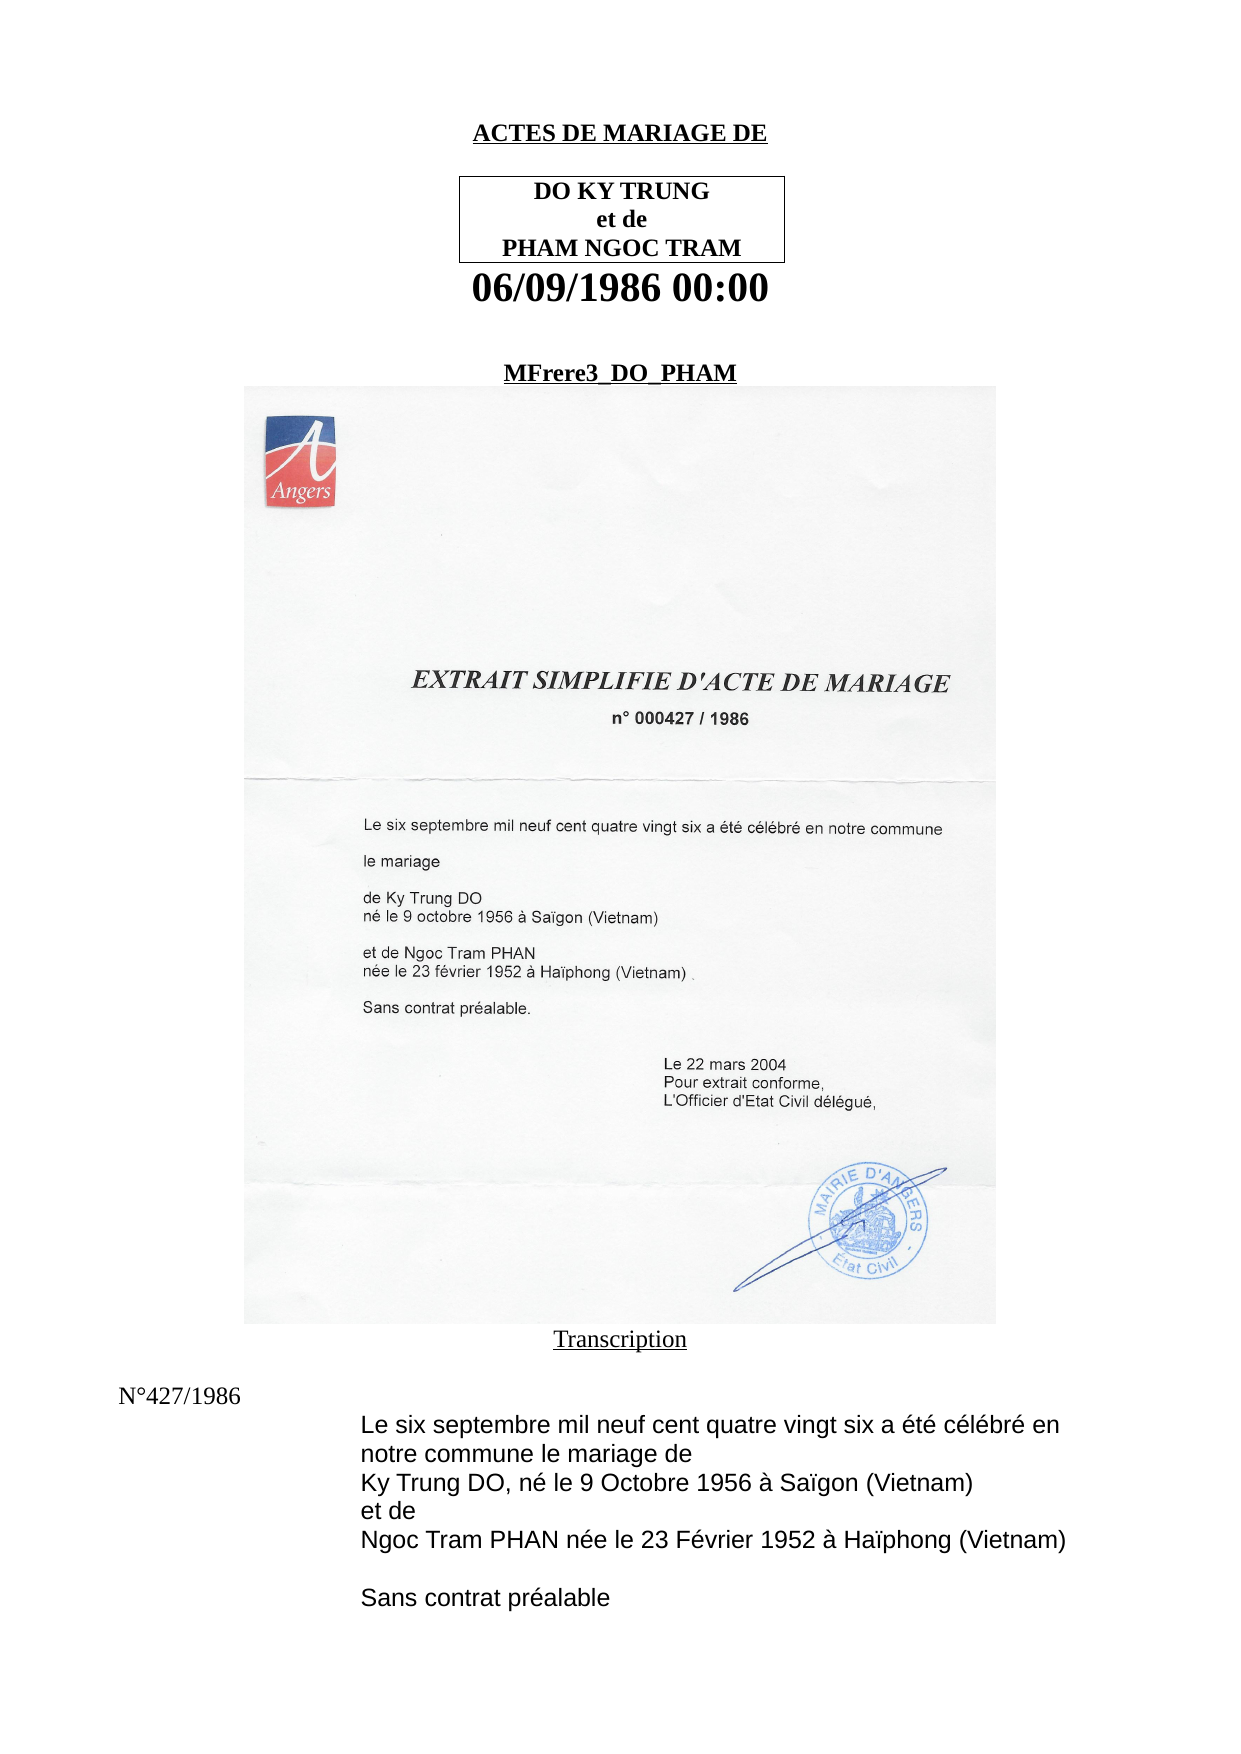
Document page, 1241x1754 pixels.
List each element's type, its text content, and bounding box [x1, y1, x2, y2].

text Le six septembre mil neuf cent quatre vingt six a été célébré en notre commune le mariage de [360, 1410, 1122, 1467]
text et de [360, 1496, 1122, 1525]
text MFrere3_DO_PHAM [118, 358, 1122, 387]
text DO KY TRUNG [460, 177, 784, 204]
text Transcription [118, 415, 1122, 1352]
text PHAM NGOC TRAM [460, 233, 784, 262]
text 06/09/1986 00:00 [118, 262, 1122, 310]
text Ky Trung DO, né le 9 Octobre 1956 à Saïgon (Vietnam) [360, 1467, 1122, 1496]
picture [244, 386, 996, 1324]
text Sans contrat préalable [360, 1582, 1122, 1611]
text et de [460, 204, 784, 233]
text ACTES DE MARIAGE DE [118, 118, 1122, 147]
text N°427/1986 [118, 1381, 1122, 1410]
text Ngoc Tram PHAN née le 23 Février 1952 à Haïphong (Vietnam) [360, 1525, 1122, 1554]
